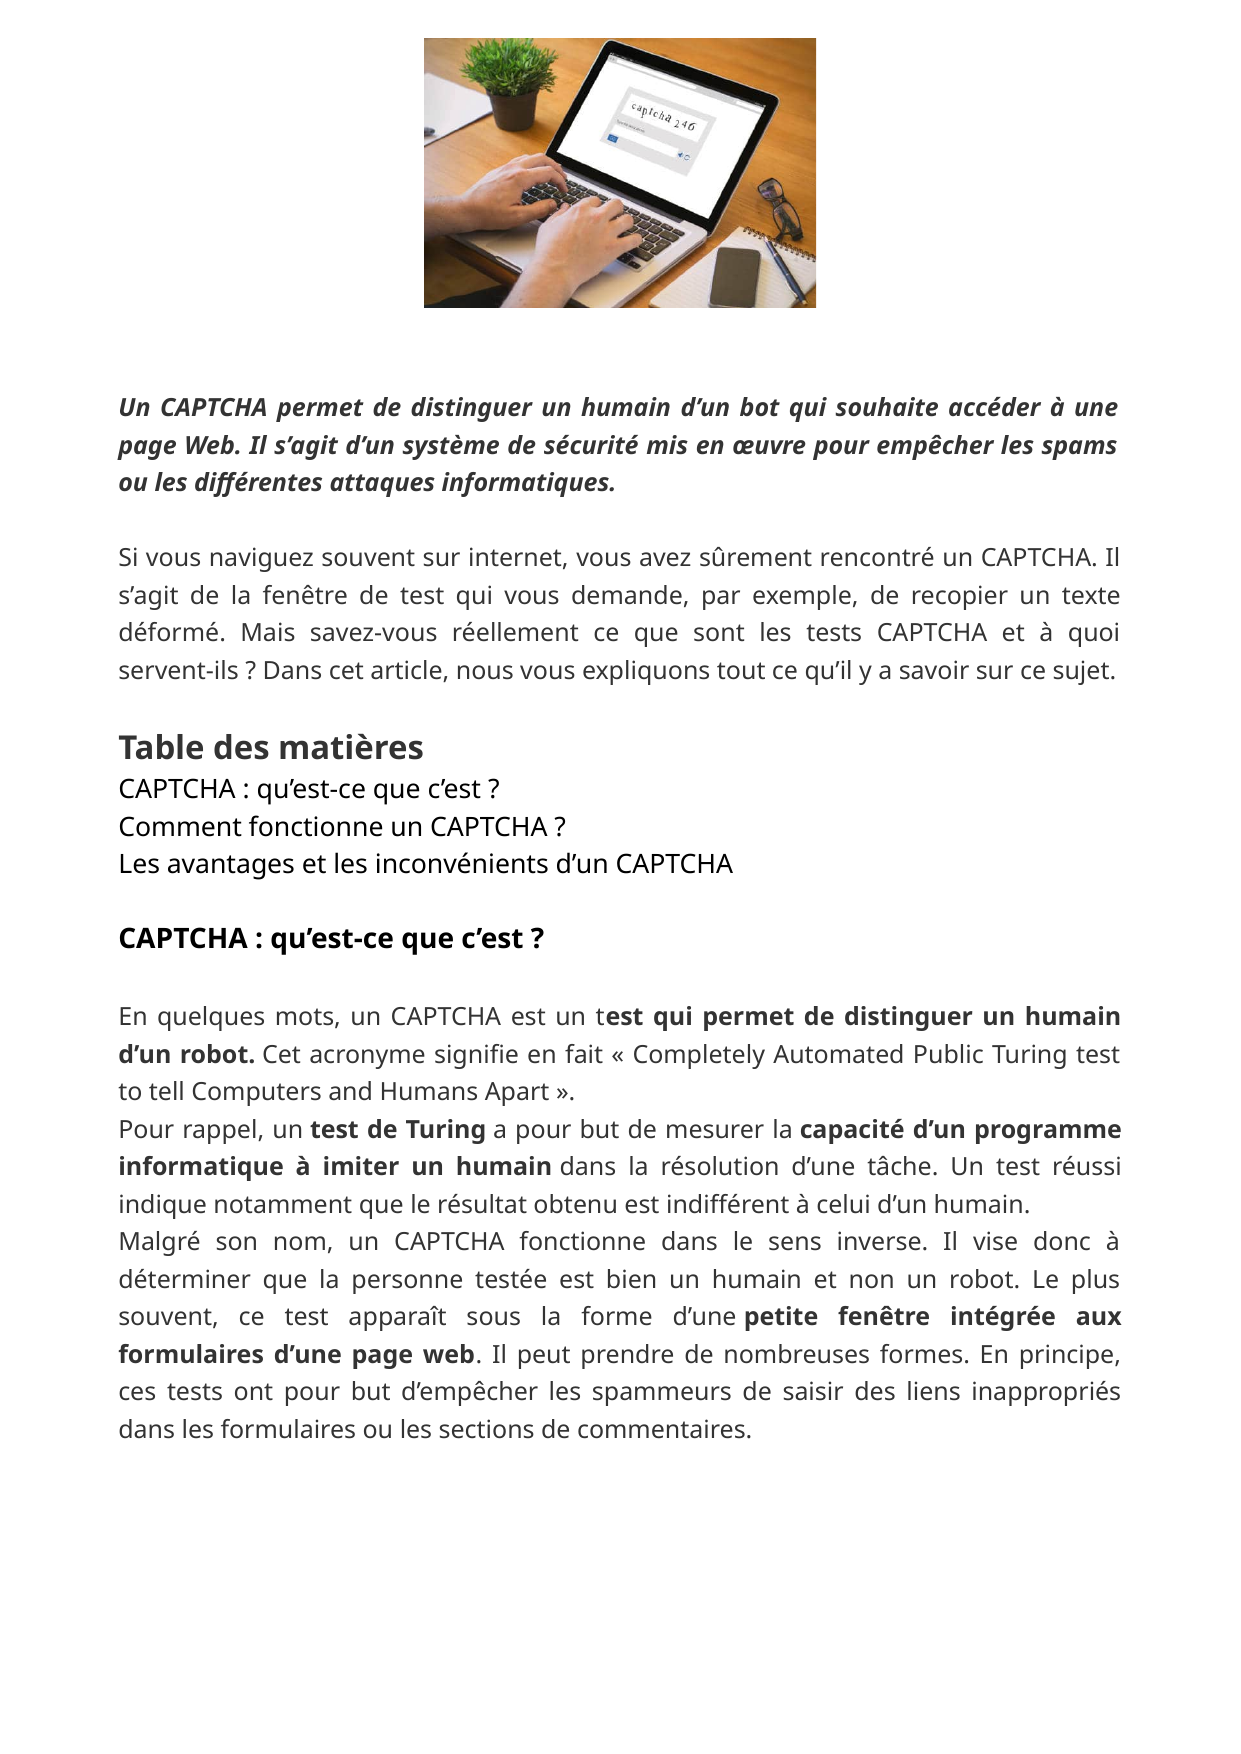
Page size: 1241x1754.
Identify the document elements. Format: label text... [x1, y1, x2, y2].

text CAPTCHA : qu’est-ce que c’est ? [118, 769, 1122, 806]
text Table des matières [118, 724, 1122, 769]
text Les avantages et les inconvénients d’un CAPTCHA [118, 844, 1122, 881]
picture [424, 38, 817, 308]
text Si vous naviguez souvent sur internet, vous avez sûrement rencontré un CAPTCHA. Il s’agit de la fenêtre de test qui vous demande, par exemple, de recopier un texte déformé. Mais savez-vous réellement ce que sont les tests CAPTCHA et à quoi servent-ils ? Dans cet article, nous vous expliquons tout ce qu’il y a savoir sur ce sujet. [118, 536, 1122, 686]
text Pour rappel, un test de Turing a pour but de mesurer la capacité d’un programme informatique à imiter un humain dans la résolution d’une tâche. Un test réussi indique notamment que le résultat obtenu est indifférent à celui d’un humain. [118, 1108, 1122, 1220]
text Malgré son nom, un CAPTCHA fonctionne dans le sens inverse. Il vise donc à déterminer que la personne testée est bien un humain et non un robot. Le plus souvent, ce test apparaît sous la forme d’une petite fenêtre intégrée aux formulaires d’une page web. Il peut prendre de nombreuses formes. En principe, ces tests ont pour but d’empêcher les spammeurs de saisir des liens inappropriés dans les formulaires ou les sections de commentaires. [118, 1220, 1122, 1445]
text CAPTCHA : qu’est-ce que c’est ? [118, 919, 1122, 957]
text En quelques mots, un CAPTCHA est un test qui permet de distinguer un humain d’un robot. Cet acronyme signifie en fait « Completely Automated Public Turing test to tell Computers and Humans Apart ». [118, 995, 1122, 1108]
text Un CAPTCHA permet de distinguer un humain d’un bot qui souhaite accéder à une page Web. Il s’agit d’un système de sécurité mis en œuvre pour empêcher les spams ou les différentes attaques informatiques. [118, 386, 1122, 499]
text Comment fonctionne un CAPTCHA ? [118, 806, 1122, 844]
